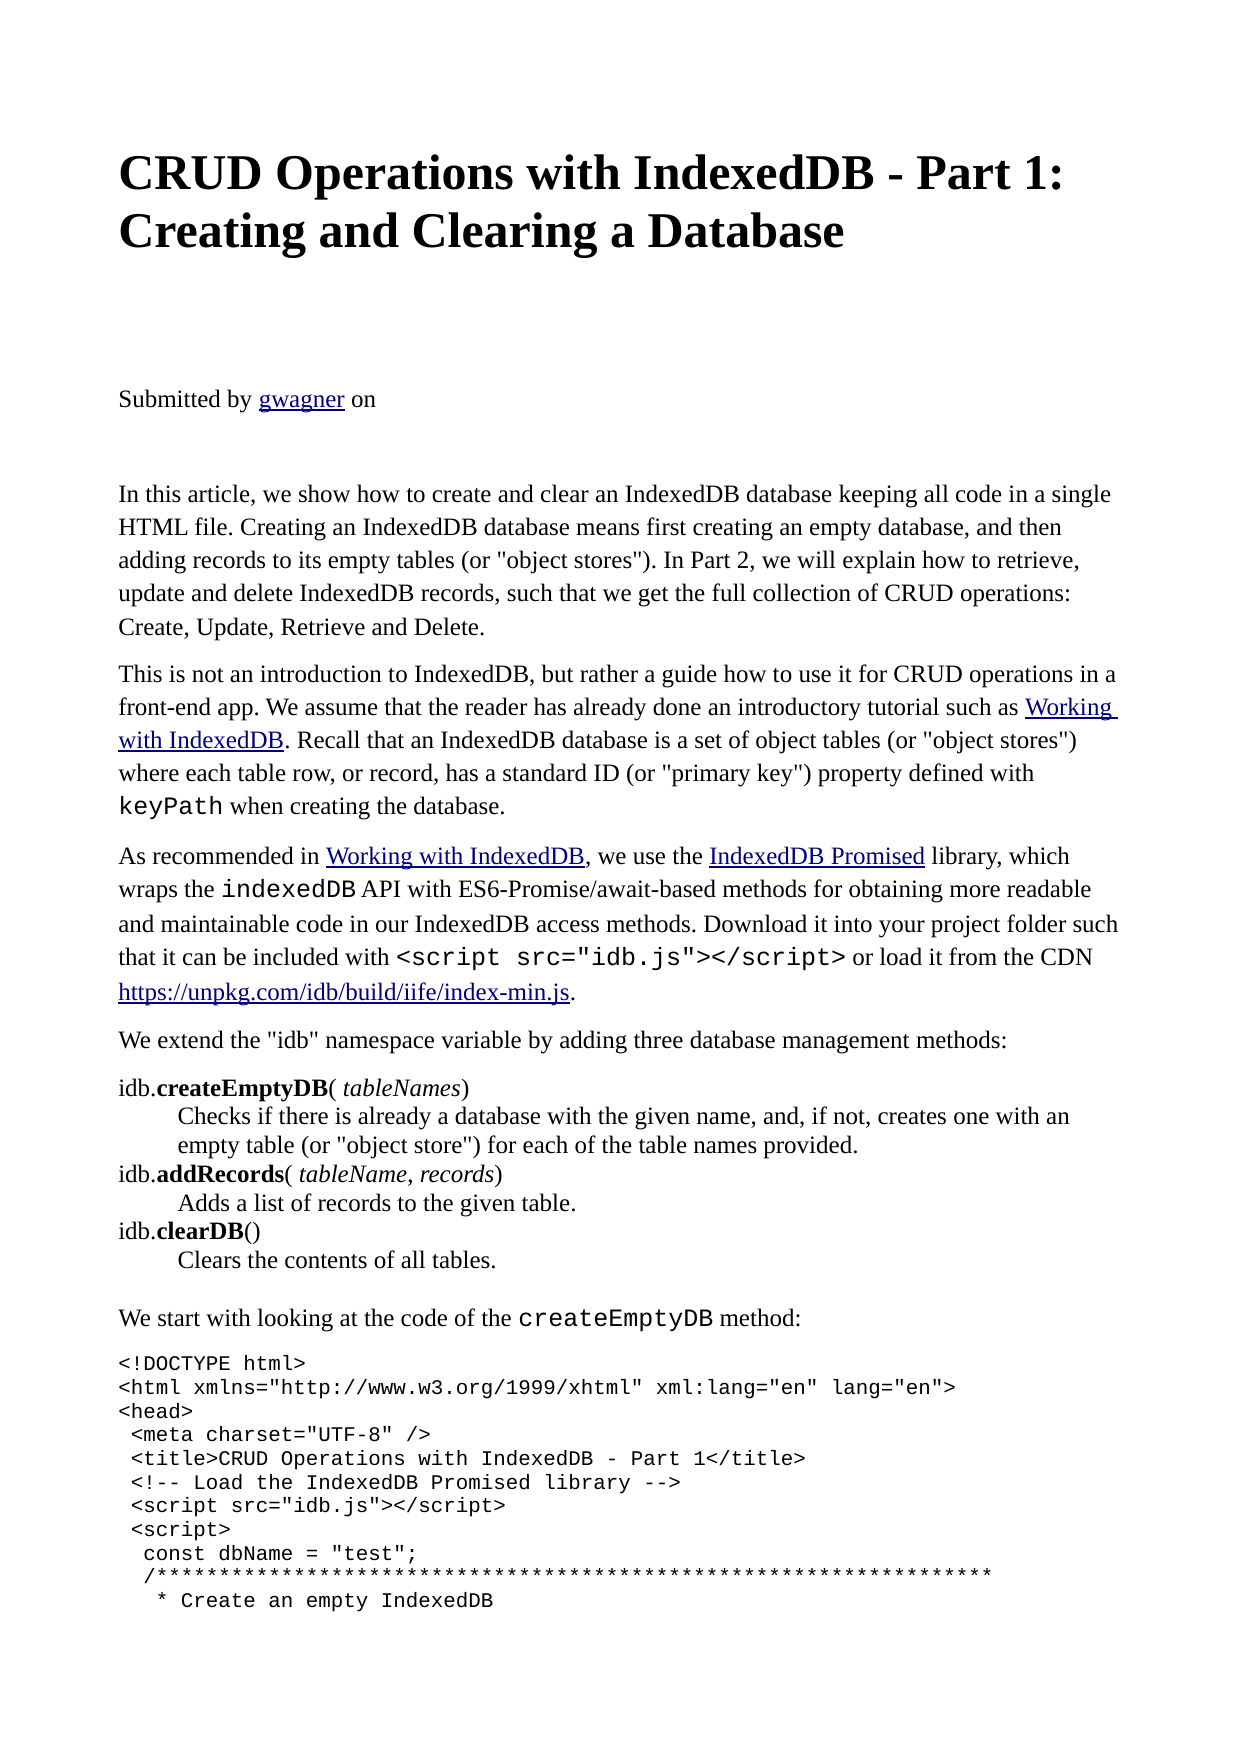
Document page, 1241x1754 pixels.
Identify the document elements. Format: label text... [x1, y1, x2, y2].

text <head> [118, 1401, 1122, 1424]
list Clears the contents of all tables. [177, 1245, 1122, 1274]
subtitle idb.createEmptyDB( tableNames) [118, 1073, 1122, 1101]
text const dbName = "test"; [118, 1543, 1122, 1566]
text In this article, we show how to create and clear an IndexedDB database keeping all code in a single HTML file. Creating an IndexedDB database means first creating an empty database, and then adding records to its empty tables (or "object stores"). In Part 2, we will explain how to retrieve, update and delete IndexedDB records, such that we get the full collection of CRUD operations: Create, Update, Retrieve and Delete. [118, 479, 1122, 640]
subtitle idb.clearDB() [118, 1216, 1122, 1245]
text * Create an empty IndexedDB [118, 1590, 1122, 1613]
text We start with looking at the code of the createEmptyDB method: [118, 1303, 1122, 1334]
text <!DOCTYPE html> [118, 1353, 1122, 1377]
text We extend the "idb" namespace variable by adding three database management methods: [118, 1025, 1122, 1054]
list Checks if there is already a database with the given name, and, if not, creates one with an empty table (or "object store") for each of the table names provided. [177, 1101, 1122, 1159]
list Adds a list of records to the given table. [177, 1188, 1122, 1216]
text <!-- Load the IndexedDB Promised library --> [118, 1472, 1122, 1495]
text <title>CRUD Operations with IndexedDB - Part 1</title> [118, 1448, 1122, 1472]
text <html xmlns="http://www.w3.org/1999/xhtml" xml:lang="en" lang="en"> [118, 1377, 1122, 1401]
text As recommended in Working with IndexedDB, we use the IndexedDB Promised library, which wraps the indexedDB API with ES6-Promise/await-based methods for obtaining more readable and maintainable code in our IndexedDB access methods. Download it into your project folder such that it can be included with <script src="idb.js"></script> or load it from the CDN https://unpkg.com/idb/build/iife/index-min.js. [118, 841, 1122, 1006]
subtitle idb.addRecords( tableName, records) [118, 1159, 1122, 1188]
text This is not an introduction to IndexedDB, but rather a guide how to use it for CRUD operations in a front-end app. We assume that the reader has already done an introductory tutorial such as Working with IndexedDB. Recall that an IndexedDB database is a set of object tables (or "object stores") where each table row, or record, has a standard ID (or "primary key") property defined with keyPath when creating the database. [118, 659, 1122, 822]
text <script> [118, 1519, 1122, 1543]
text <script src="idb.js"></script> [118, 1495, 1122, 1519]
text /******************************************************************* [118, 1566, 1122, 1590]
text Submitted by gwagner on [118, 384, 1122, 413]
subtitle CRUD Operations with IndexedDB - Part 1: Creating and Clearing a Database [118, 143, 1122, 258]
text <meta charset="UTF-8" /> [118, 1424, 1122, 1448]
